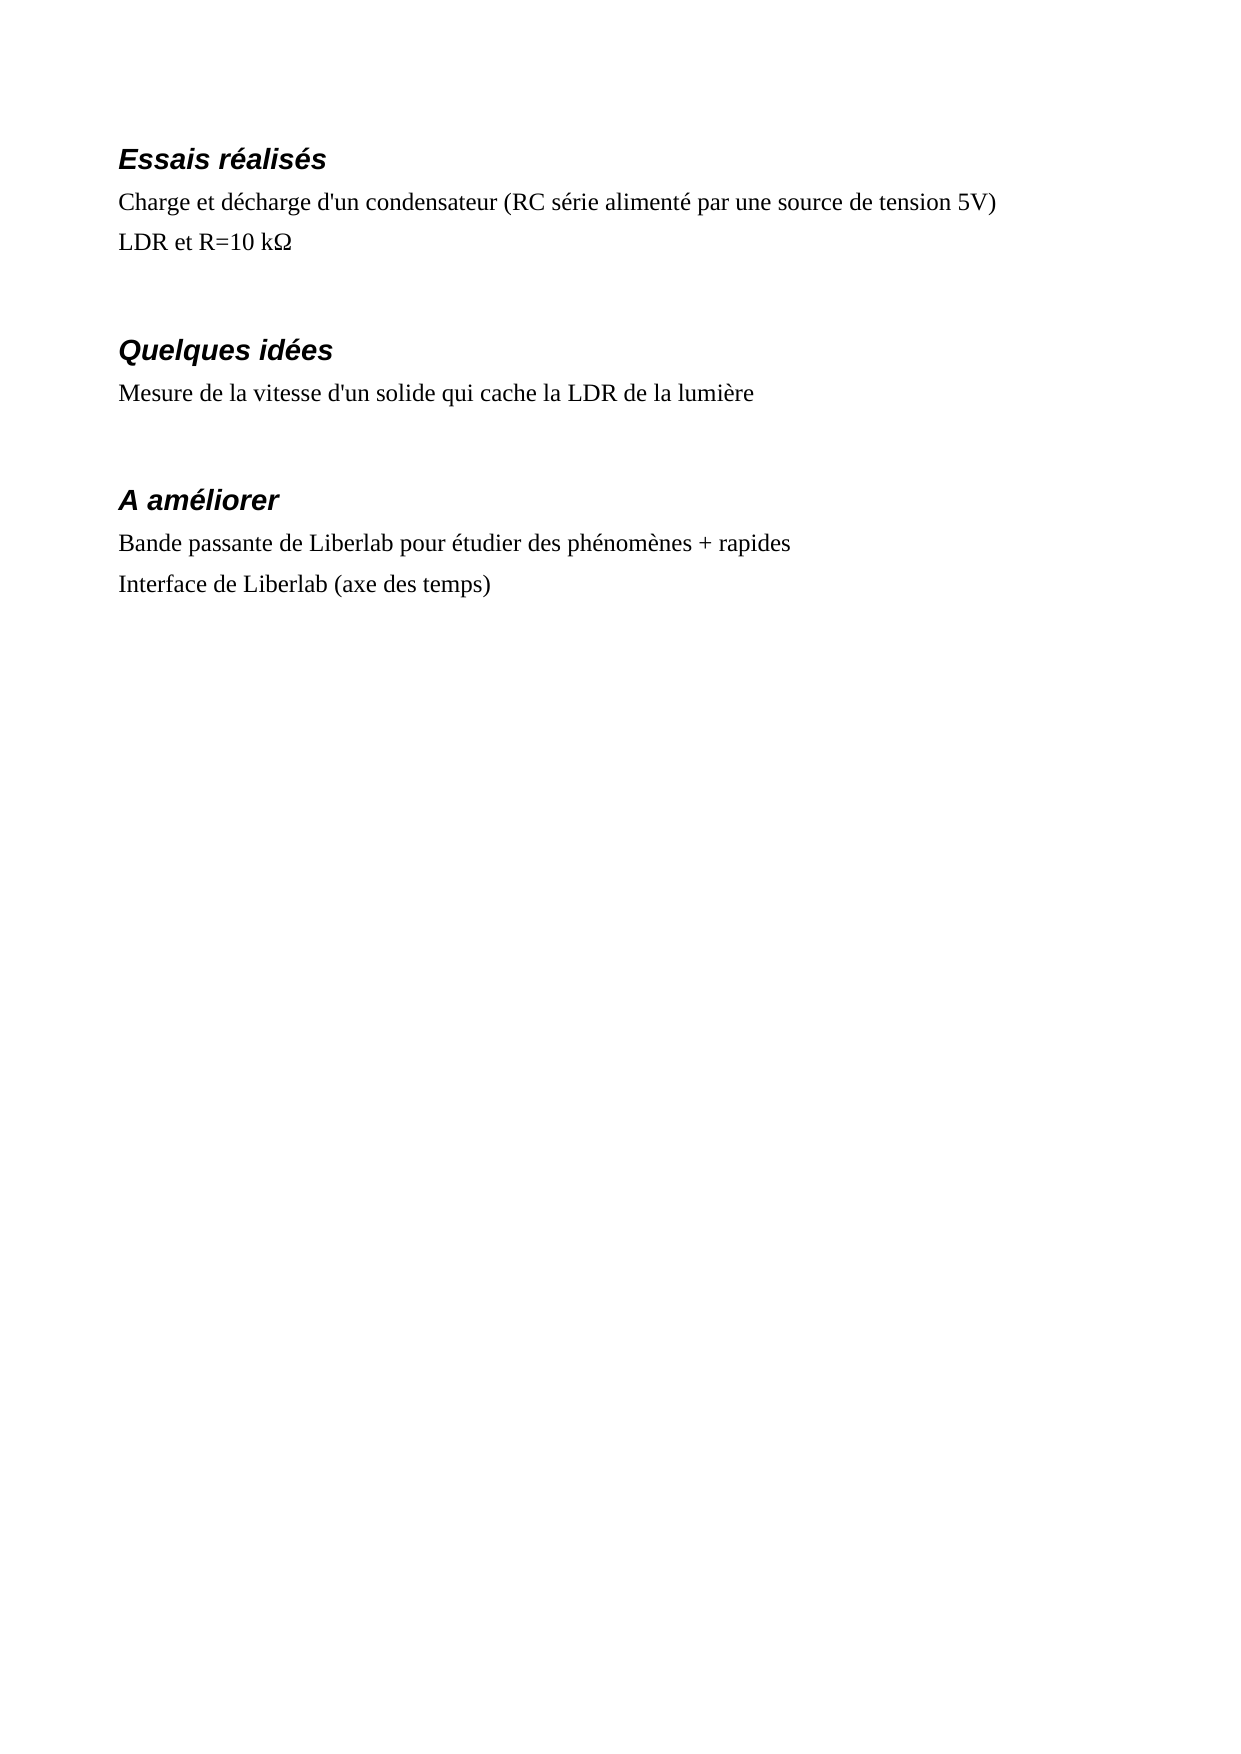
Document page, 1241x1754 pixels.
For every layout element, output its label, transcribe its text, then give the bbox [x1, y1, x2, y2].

subtitle Quelques idées [118, 334, 1122, 366]
text Charge et décharge d'un condensateur (RC série alimenté par une source de tension 5V) [118, 188, 1122, 216]
subtitle Essais réalisés [118, 143, 1122, 176]
text LDR et R=10 kΩ [118, 228, 1122, 256]
text Interface de Liberlab (axe des temps) [118, 570, 1122, 597]
text Mesure de la vitesse d'un solide qui cache la LDR de la lumière [118, 379, 1122, 407]
text Bande passante de Liberlab pour étudier des phénomènes + rapides [118, 529, 1122, 557]
subtitle A améliorer [118, 484, 1122, 517]
